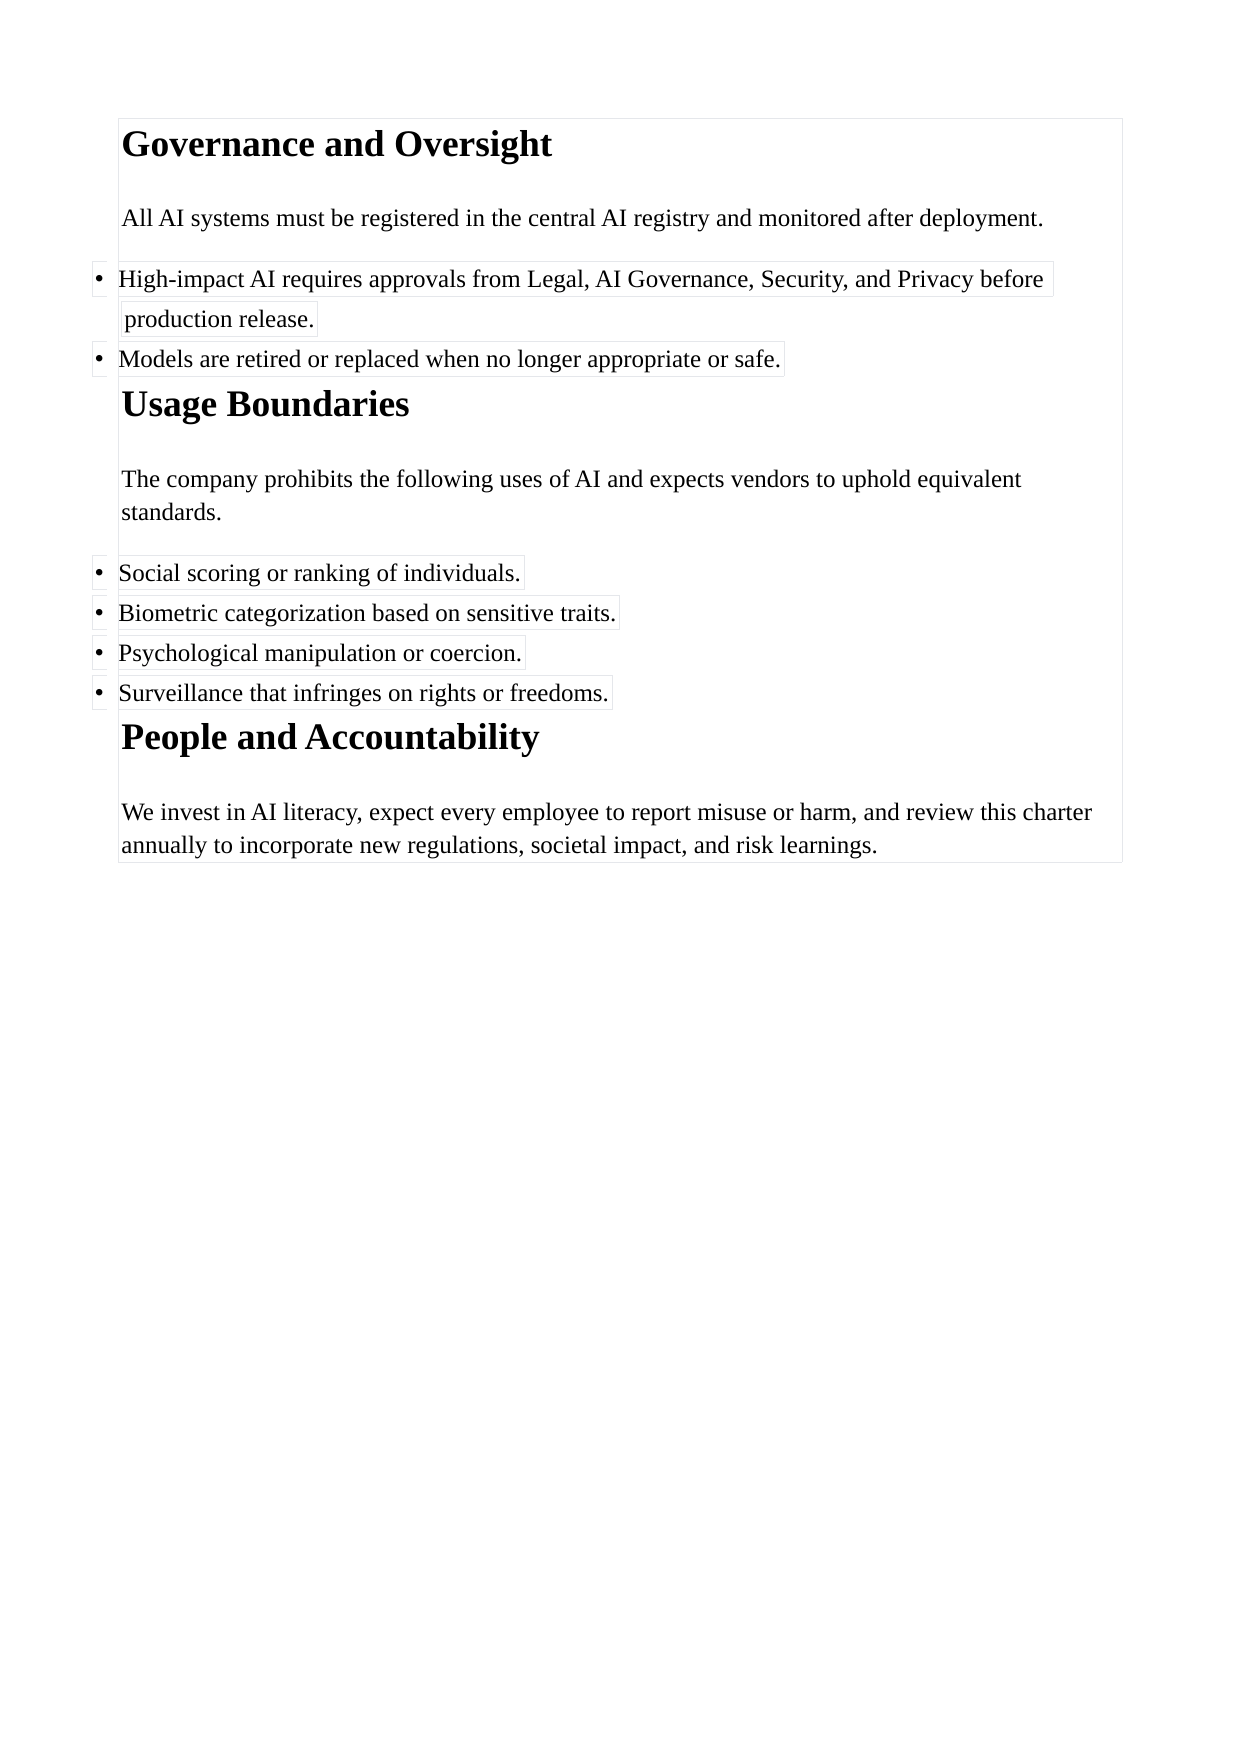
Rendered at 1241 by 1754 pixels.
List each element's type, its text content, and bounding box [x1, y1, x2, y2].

list Surveillance that infringes on rights or freedoms. [119, 672, 1122, 709]
text All AI systems must be registered in the central AI registry and monitored after deployment. [119, 200, 1122, 232]
subtitle People and Accountability [119, 712, 1122, 758]
subtitle Usage Boundaries [119, 378, 1122, 424]
list High-impact AI requires approvals from Legal, AI Governance, Security, and Privacy before production release. [119, 258, 1122, 336]
text The company prohibits the following uses of AI and expects vendors to uphold equivalent standards. [119, 461, 1122, 526]
text We invest in AI literacy, expect every employee to report misuse or harm, and review this charter annually to incorporate new regulations, societal impact, and risk learnings. [119, 794, 1122, 862]
list Biometric categorization based on sensitive traits. [119, 592, 1122, 629]
list Psychological manipulation or coercion. [119, 632, 1122, 669]
list Models are retired or replaced when no longer appropriate or safe. [119, 338, 1122, 376]
subtitle Governance and Oversight [119, 119, 1122, 164]
list Social scoring or ranking of individuals. [119, 552, 1122, 589]
